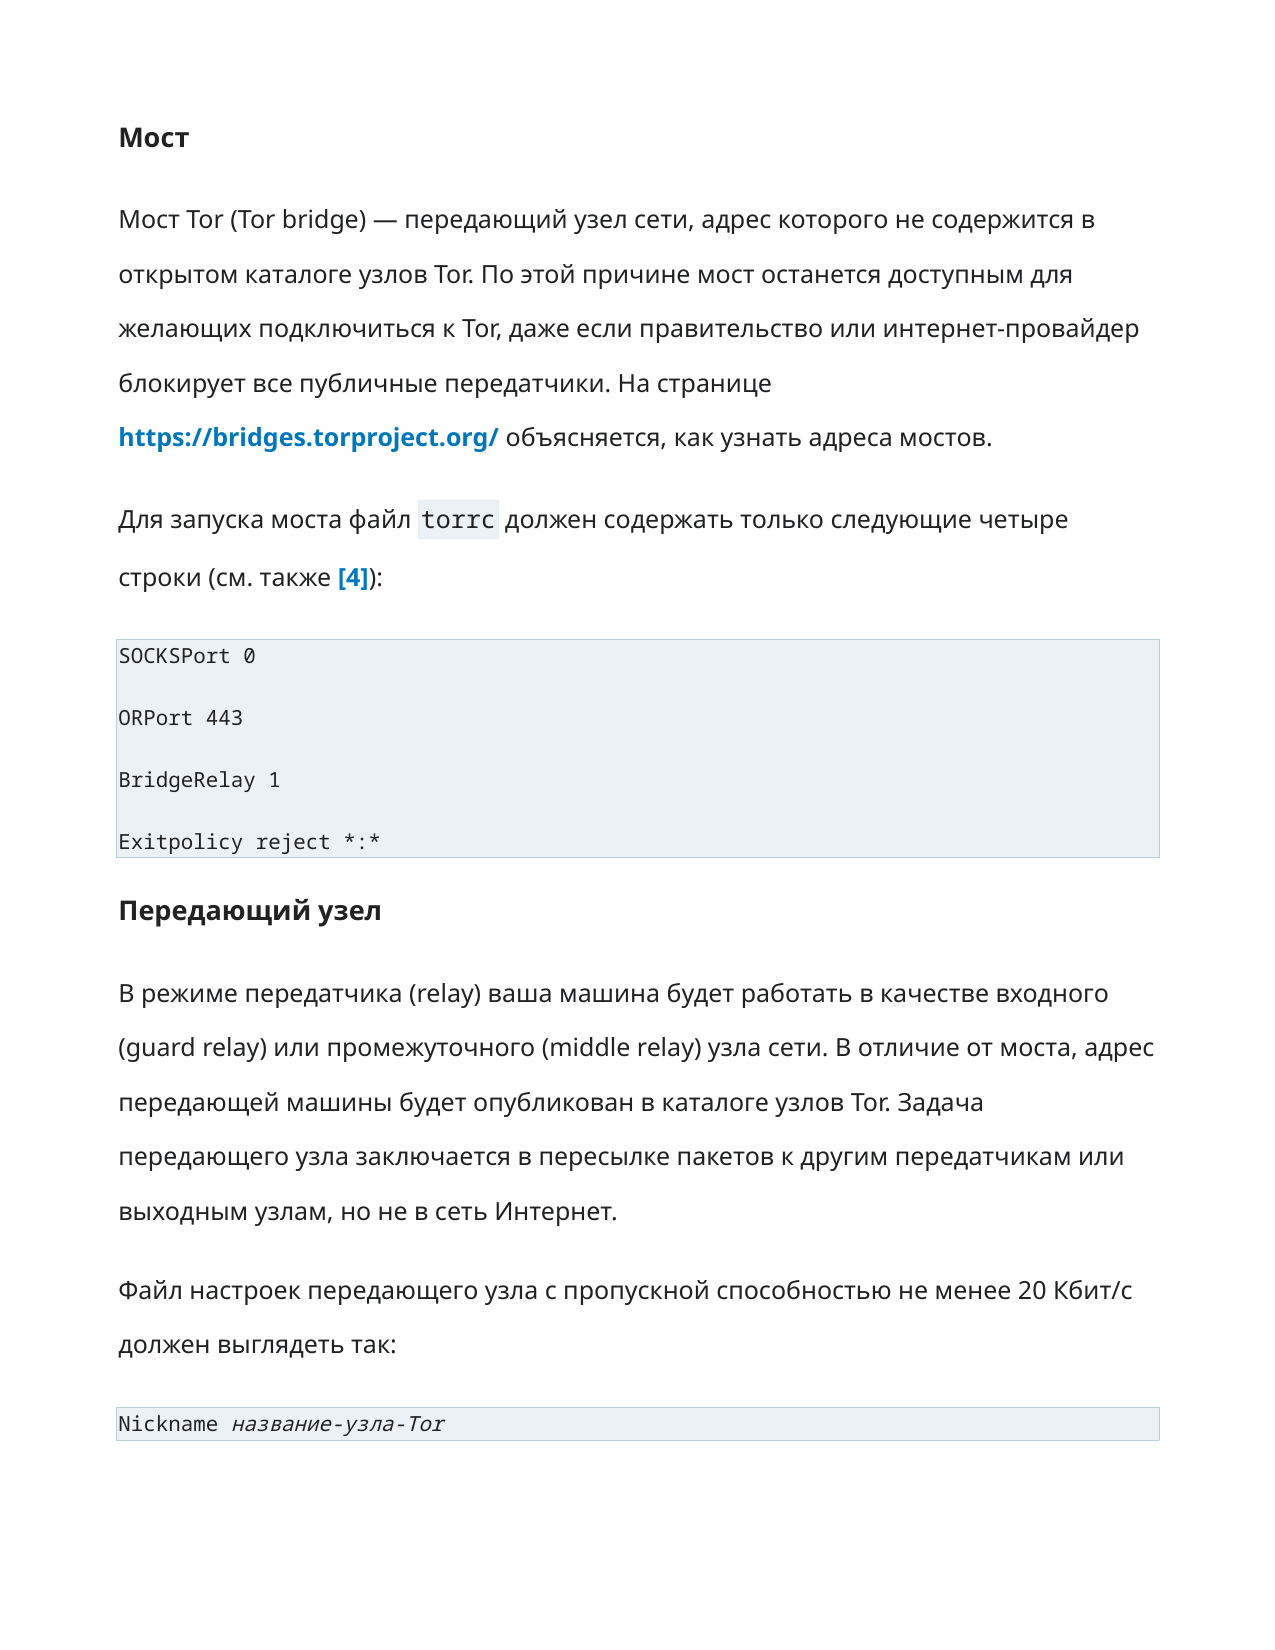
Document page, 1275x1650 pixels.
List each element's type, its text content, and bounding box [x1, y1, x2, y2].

text Для запуска моста файл torrc должен содержать только следующие четыре строки (см. также [4]): [118, 499, 1157, 593]
text ORPort 443 [117, 701, 1159, 732]
text В режиме передатчика (relay) ваша машина будет работать в качестве входного (guard relay) или промежуточного (middle relay) узла сети. В отличие от моста, адрес передающей машины будет опубликован в каталоге узлов Tor. Задача передающего узла заключается в пересылке пакетов к другим передатчикам или выходным узлам, но не в сеть Интернет. [118, 975, 1157, 1227]
text Мост Tor (Tor bridge) — передающий узел сети, адрес которого не содержится в открытом каталоге узлов Tor. По этой причине мост останется доступным для желающих подключиться к Tor, даже если правительство или интернет-провайдер блокирует все публичные передатчики. На странице https://bridges.torproject.org/ объясняется, как узнать адреса мостов. [118, 202, 1157, 454]
text Файл настроек передающего узла с пропускной способностью не менее 20 Кбит/с должен выглядеть так: [118, 1273, 1157, 1361]
subtitle Передающий узел [118, 891, 1157, 928]
text Exitpolicy reject *:* [117, 824, 1159, 857]
text SOCKSPort 0 [117, 640, 1159, 670]
text BridgeRelay 1 [117, 762, 1159, 793]
text Nickname название-узла-Tor [117, 1408, 1159, 1440]
subtitle Мост [118, 118, 1157, 155]
